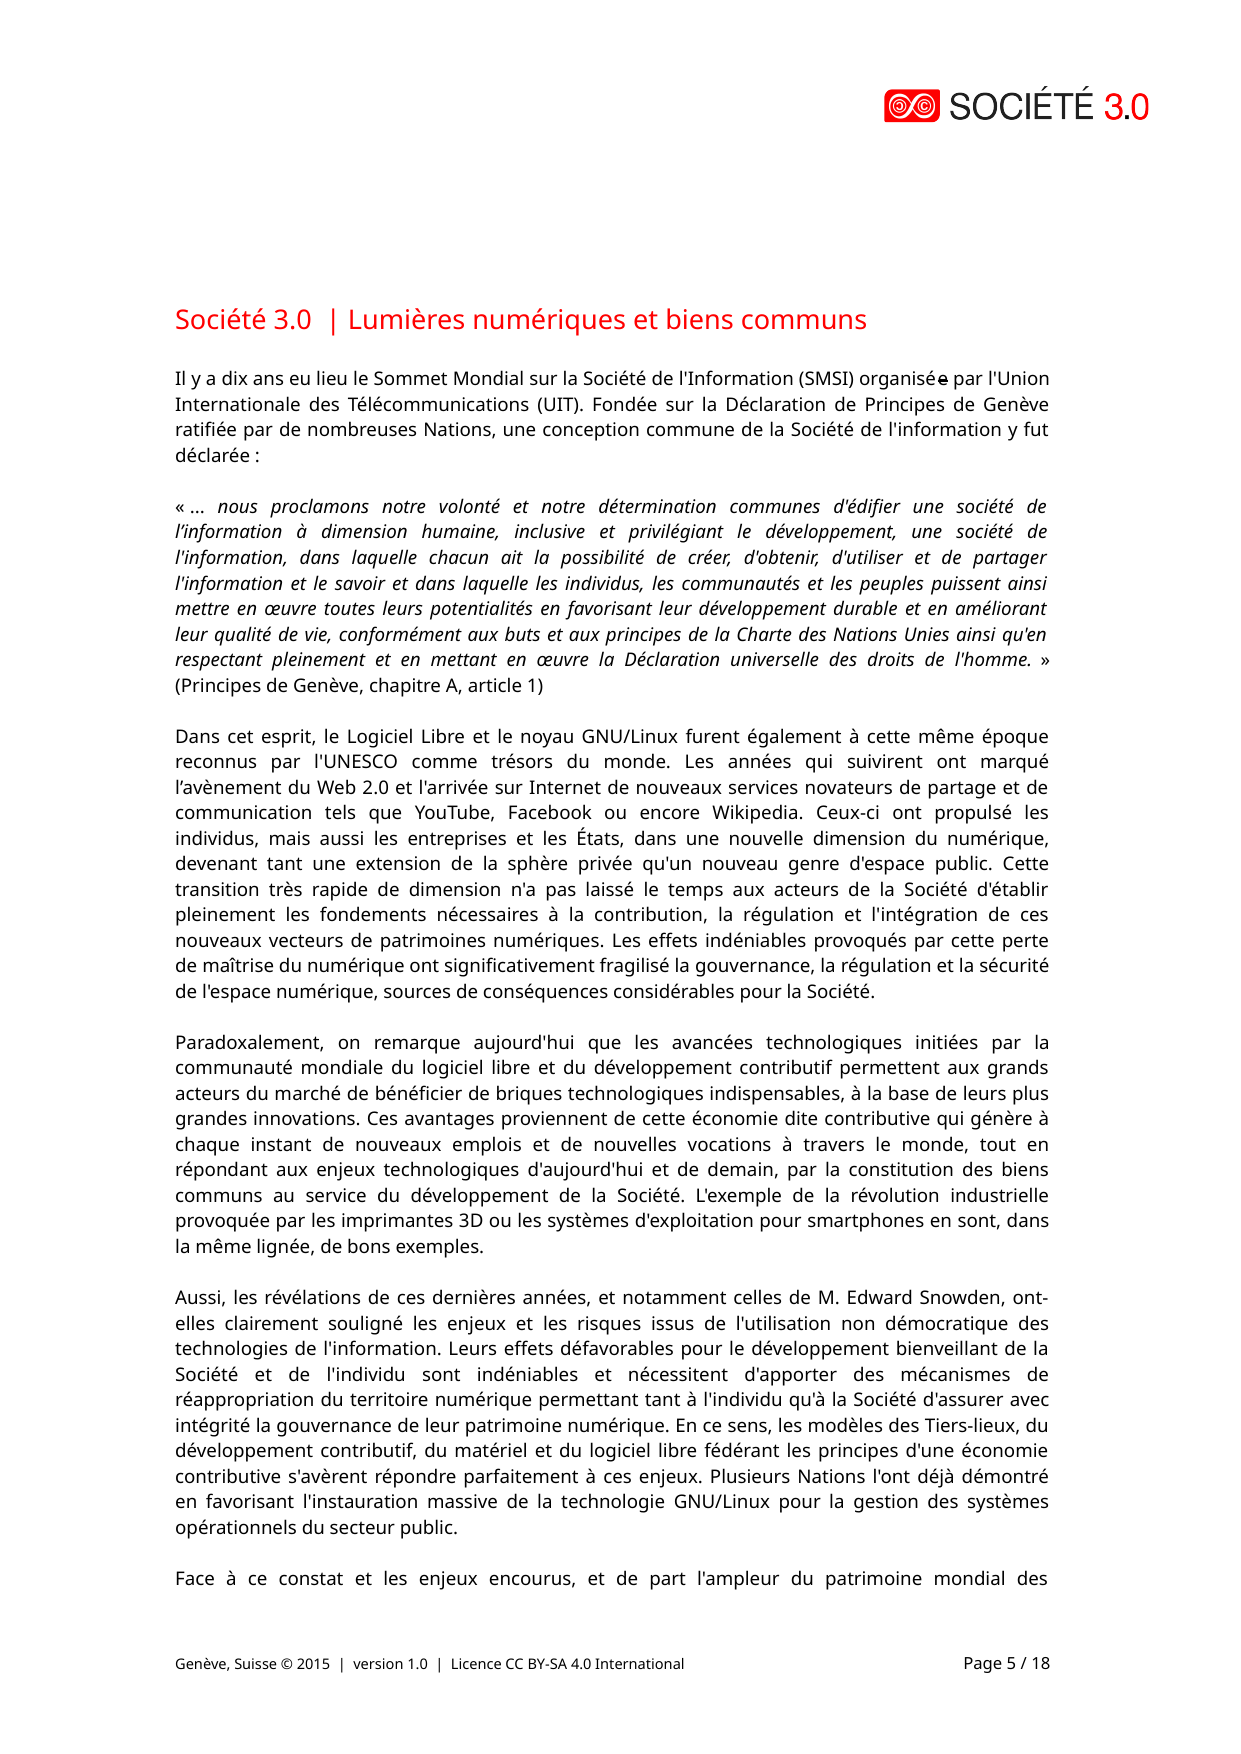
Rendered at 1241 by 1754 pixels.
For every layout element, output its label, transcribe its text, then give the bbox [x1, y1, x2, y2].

picture [884, 83, 1149, 125]
text Société 3.0 | Lumières numériques et biens communs [175, 300, 1050, 337]
text « ... nous proclamons notre volonté et notre détermination communes d'édifier une société de l’information à dimension humaine, inclusive et privilégiant le développement, une société de l'information, dans laquelle chacun ait la possibilité de créer, d'obtenir, d'utiliser et de partager l'information et le savoir et dans laquelle les individus, les communautés et les peuples puissent ainsi mettre en œuvre toutes leurs potentialités en favorisant leur développement durable et en améliorant leur qualité de vie, conformément aux buts et aux principes de la Charte des Nations Unies ainsi qu'en respectant pleinement et en mettant en œuvre la Déclaration universelle des droits de l'homme. » (Principes de Genève, chapitre A, article 1) [175, 493, 1050, 697]
text Aussi, les révélations de ces dernières années, et notamment celles de M. Edward Snowden, ont-elles clairement souligné les enjeux et les risques issus de l'utilisation non démocratique des technologies de l'information. Leurs effets défavorables pour le développement bienveillant de la Société et de l'individu sont indéniables et nécessitent d'apporter des mécanismes de réappropriation du territoire numérique permettant tant à l'individu qu'à la Société d'assurer avec intégrité la gouvernance de leur patrimoine numérique. En ce sens, les modèles des Tiers-lieux, du développement contributif, du matériel et du logiciel libre fédérant les principes d'une économie contributive s'avèrent répondre parfaitement à ces enjeux. Plusieurs Nations l'ont déjà démontré en favorisant l'instauration massive de la technologie GNU/Linux pour la gestion des systèmes opérationnels du secteur public. [175, 1284, 1050, 1539]
text Paradoxalement, on remarque aujourd'hui que les avancées technologiques initiées par la communauté mondiale du logiciel libre et du développement contributif permettent aux grands acteurs du marché de bénéficier de briques technologiques indispensables, à la base de leurs plus grandes innovations. Ces avantages proviennent de cette économie dite contributive qui génère à chaque instant de nouveaux emplois et de nouvelles vocations à travers le monde, tout en répondant aux enjeux technologiques d'aujourd'hui et de demain, par la constitution des biens communs au service du développement de la Société. L'exemple de la révolution industrielle provoquée par les imprimantes 3D ou les systèmes d'exploitation pour smartphones en sont, dans la même lignée, de bons exemples. [175, 1029, 1050, 1259]
text Il y a dix ans eu lieu le Sommet Mondial sur la Société de l'Information (SMSI) organisée par l'Union Internationale des Télécommunications (UIT). Fondée sur la Déclaration de Principes de Genève ratifiée par de nombreuses Nations, une conception commune de la Société de l'information y fut déclarée : [175, 366, 1050, 468]
text Dans cet esprit, le Logiciel Libre et le noyau GNU/Linux furent également à cette même époque reconnus par l'UNESCO comme trésors du monde. Les années qui suivirent ont marqué l’avènement du Web 2.0 et l'arrivée sur Internet de nouveaux services novateurs de partage et de communication tels que YouTube, Facebook ou encore Wikipedia. Ceux-ci ont propulsé les individus, mais aussi les entreprises et les États, dans une nouvelle dimension du numérique, devenant tant une extension de la sphère privée qu'un nouveau genre d'espace public. Cette transition très rapide de dimension n'a pas laissé le temps aux acteurs de la Société d'établir pleinement les fondements nécessaires à la contribution, la régulation et l'intégration de ces nouveaux vecteurs de patrimoines numériques. Les effets indéniables provoqués par cette perte de maîtrise du numérique ont significativement fragilisé la gouvernance, la régulation et la sécurité de l'espace numérique, sources de conséquences considérables pour la Société. [175, 723, 1050, 1004]
text Face à ce constat et les enjeux encourus, et de part l'ampleur du patrimoine mondial des [175, 1565, 1050, 1591]
